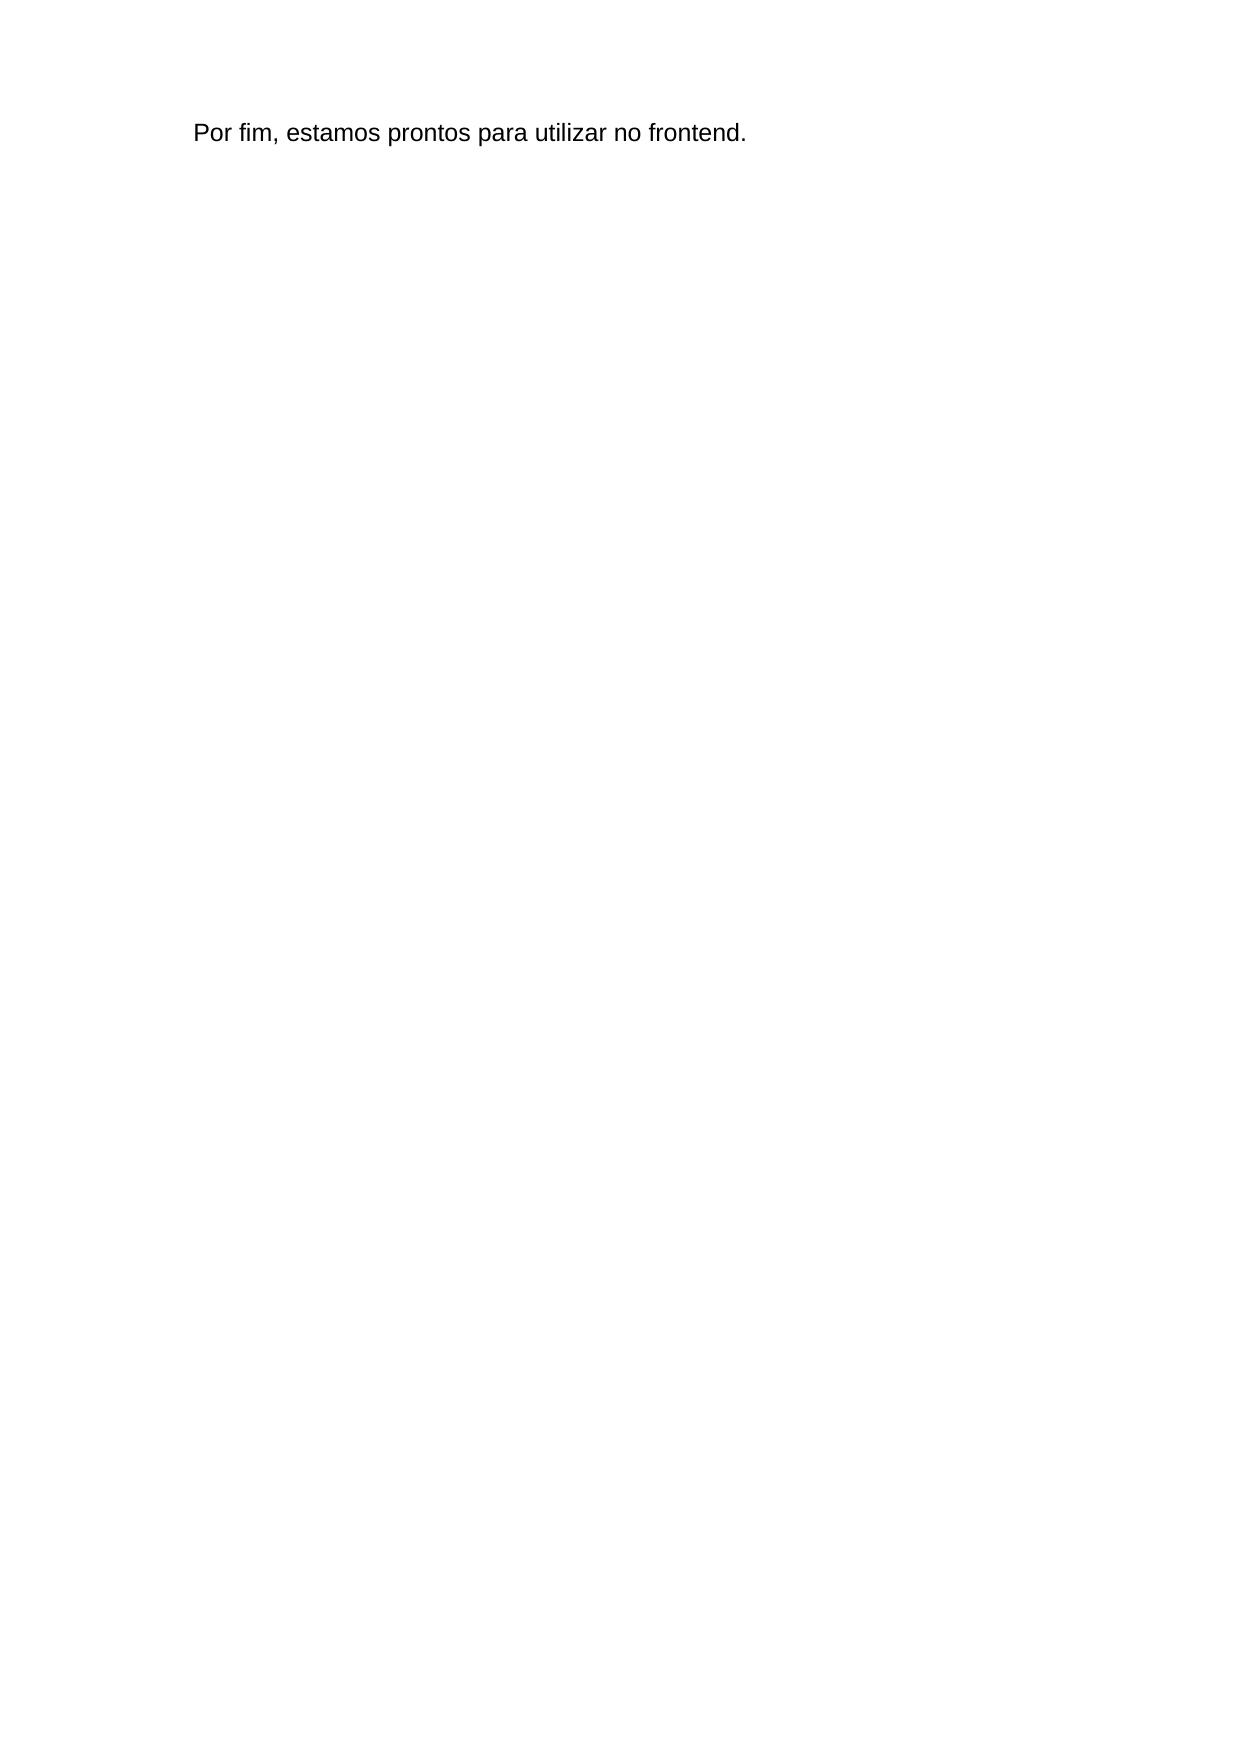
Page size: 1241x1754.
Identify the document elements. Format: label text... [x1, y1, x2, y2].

text Por fim, estamos prontos para utilizar no frontend. [118, 118, 1122, 147]
